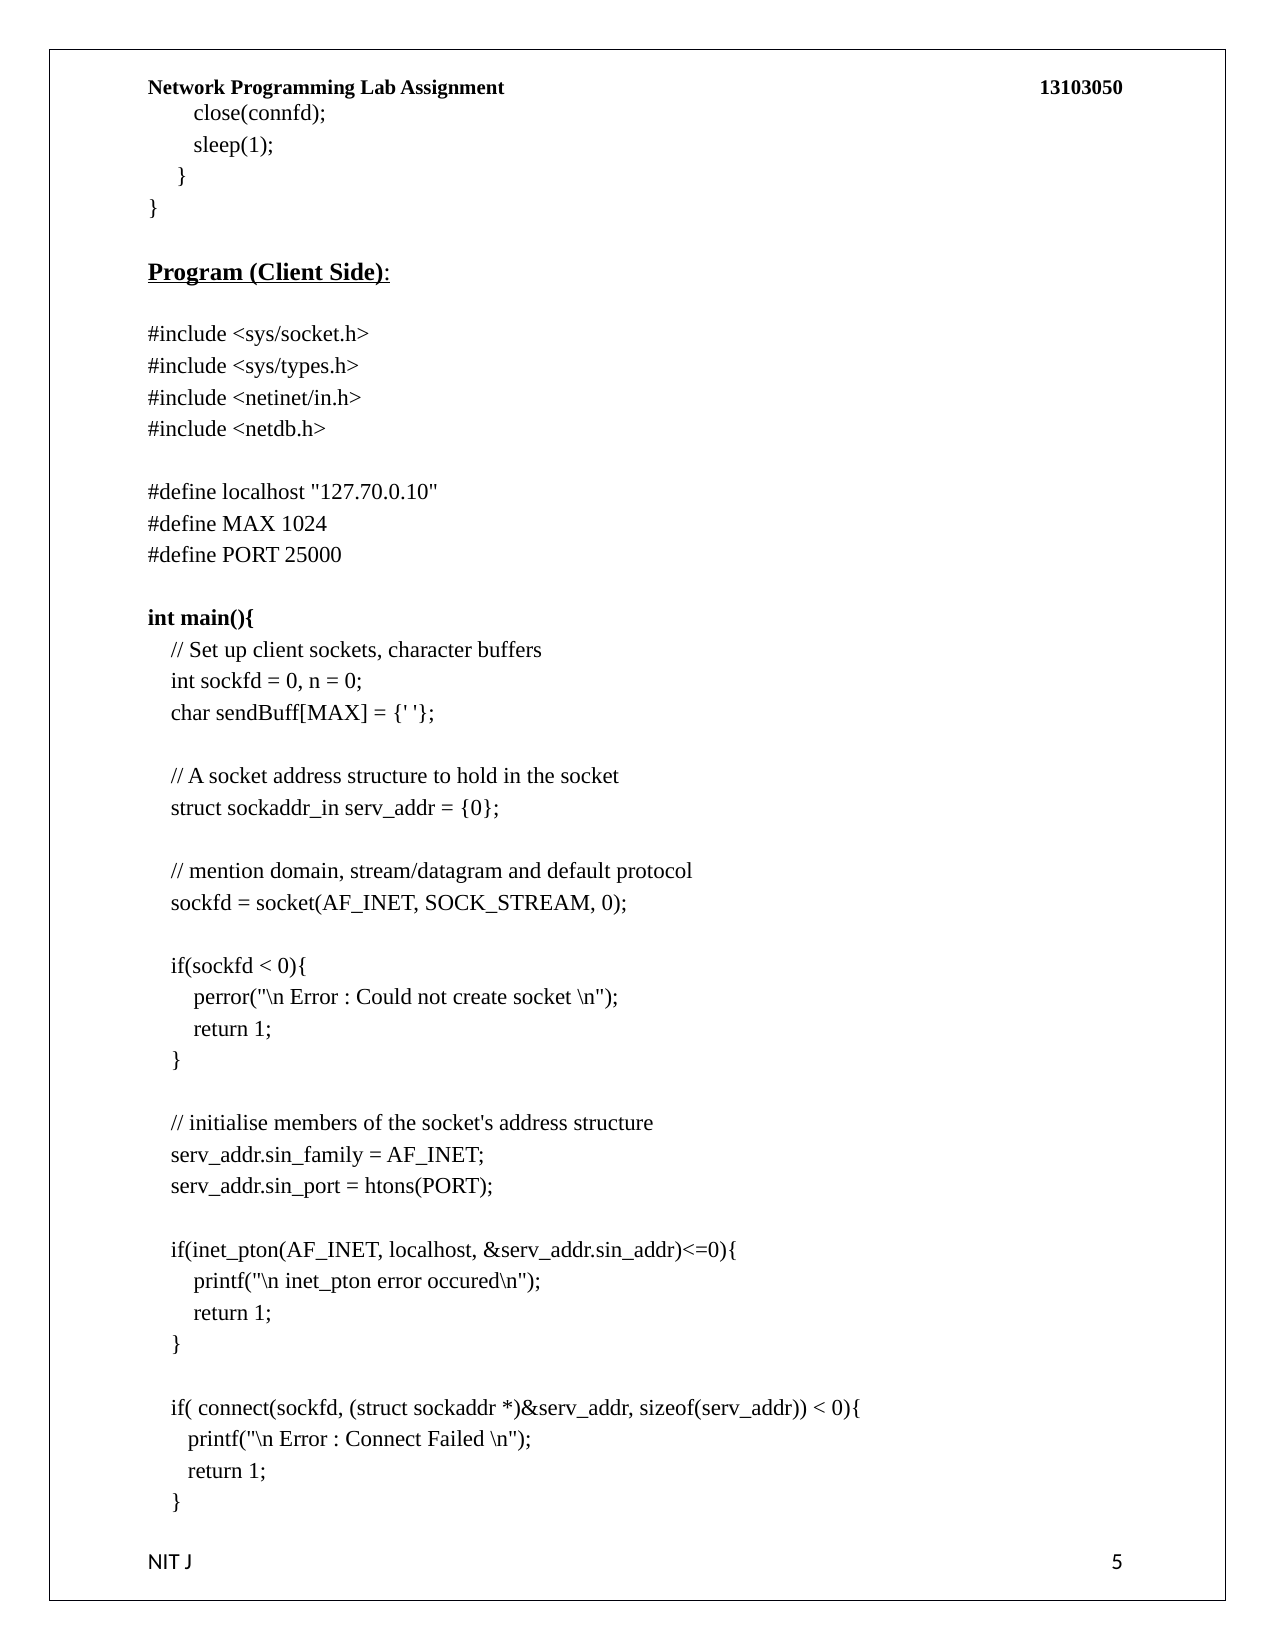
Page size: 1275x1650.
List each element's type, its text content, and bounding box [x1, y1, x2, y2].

text sockfd = socket(AF_INET, SOCK_STREAM, 0); [148, 888, 1169, 915]
text #include <sys/types.h> [148, 352, 1169, 378]
text return 1; [148, 1015, 1169, 1041]
text } [148, 162, 1169, 188]
text return 1; [148, 1299, 1169, 1325]
text #define MAX 1024 [148, 510, 1169, 536]
text serv_addr.sin_port = htons(PORT); [148, 1173, 1169, 1199]
text #include <netinet/in.h> [148, 383, 1169, 410]
text printf("\n Error : Connect Failed \n"); [148, 1425, 1169, 1451]
text // Set up client sockets, character buffers [148, 636, 1169, 662]
text if( connect(sockfd, (struct sockaddr *)&serv_addr, sizeof(serv_addr)) < 0){ [148, 1393, 1169, 1420]
text perror("\n Error : Could not create socket \n"); [148, 983, 1169, 1009]
text // initialise members of the socket's address structure [148, 1109, 1169, 1136]
text int sockfd = 0, n = 0; [148, 668, 1169, 694]
text sleep(1); [148, 131, 1169, 157]
text } [148, 1046, 1169, 1073]
text #define localhost "127.70.0.10" [148, 478, 1169, 504]
text return 1; [148, 1457, 1169, 1483]
text if(inet_pton(AF_INET, localhost, &serv_addr.sin_addr)<=0){ [148, 1236, 1169, 1262]
text char sendBuff[MAX] = {' '}; [148, 699, 1169, 726]
text int main(){ [148, 604, 1169, 631]
text printf("\n inet_pton error occured\n"); [148, 1267, 1169, 1294]
text } [148, 194, 1169, 220]
text if(sockfd < 0){ [148, 952, 1169, 978]
text #include <sys/socket.h> [148, 320, 1169, 347]
text // A socket address structure to hold in the socket [148, 762, 1169, 789]
text #include <netdb.h> [148, 415, 1169, 441]
text } [148, 1330, 1169, 1357]
text Program (Client Side): [148, 257, 1169, 286]
text struct sockaddr_in serv_addr = {0}; [148, 794, 1169, 820]
text } [148, 1488, 1169, 1514]
text close(connfd); [148, 99, 1169, 125]
text #define PORT 25000 [148, 541, 1169, 568]
text // mention domain, stream/datagram and default protocol [148, 857, 1169, 883]
text serv_addr.sin_family = AF_INET; [148, 1141, 1169, 1167]
